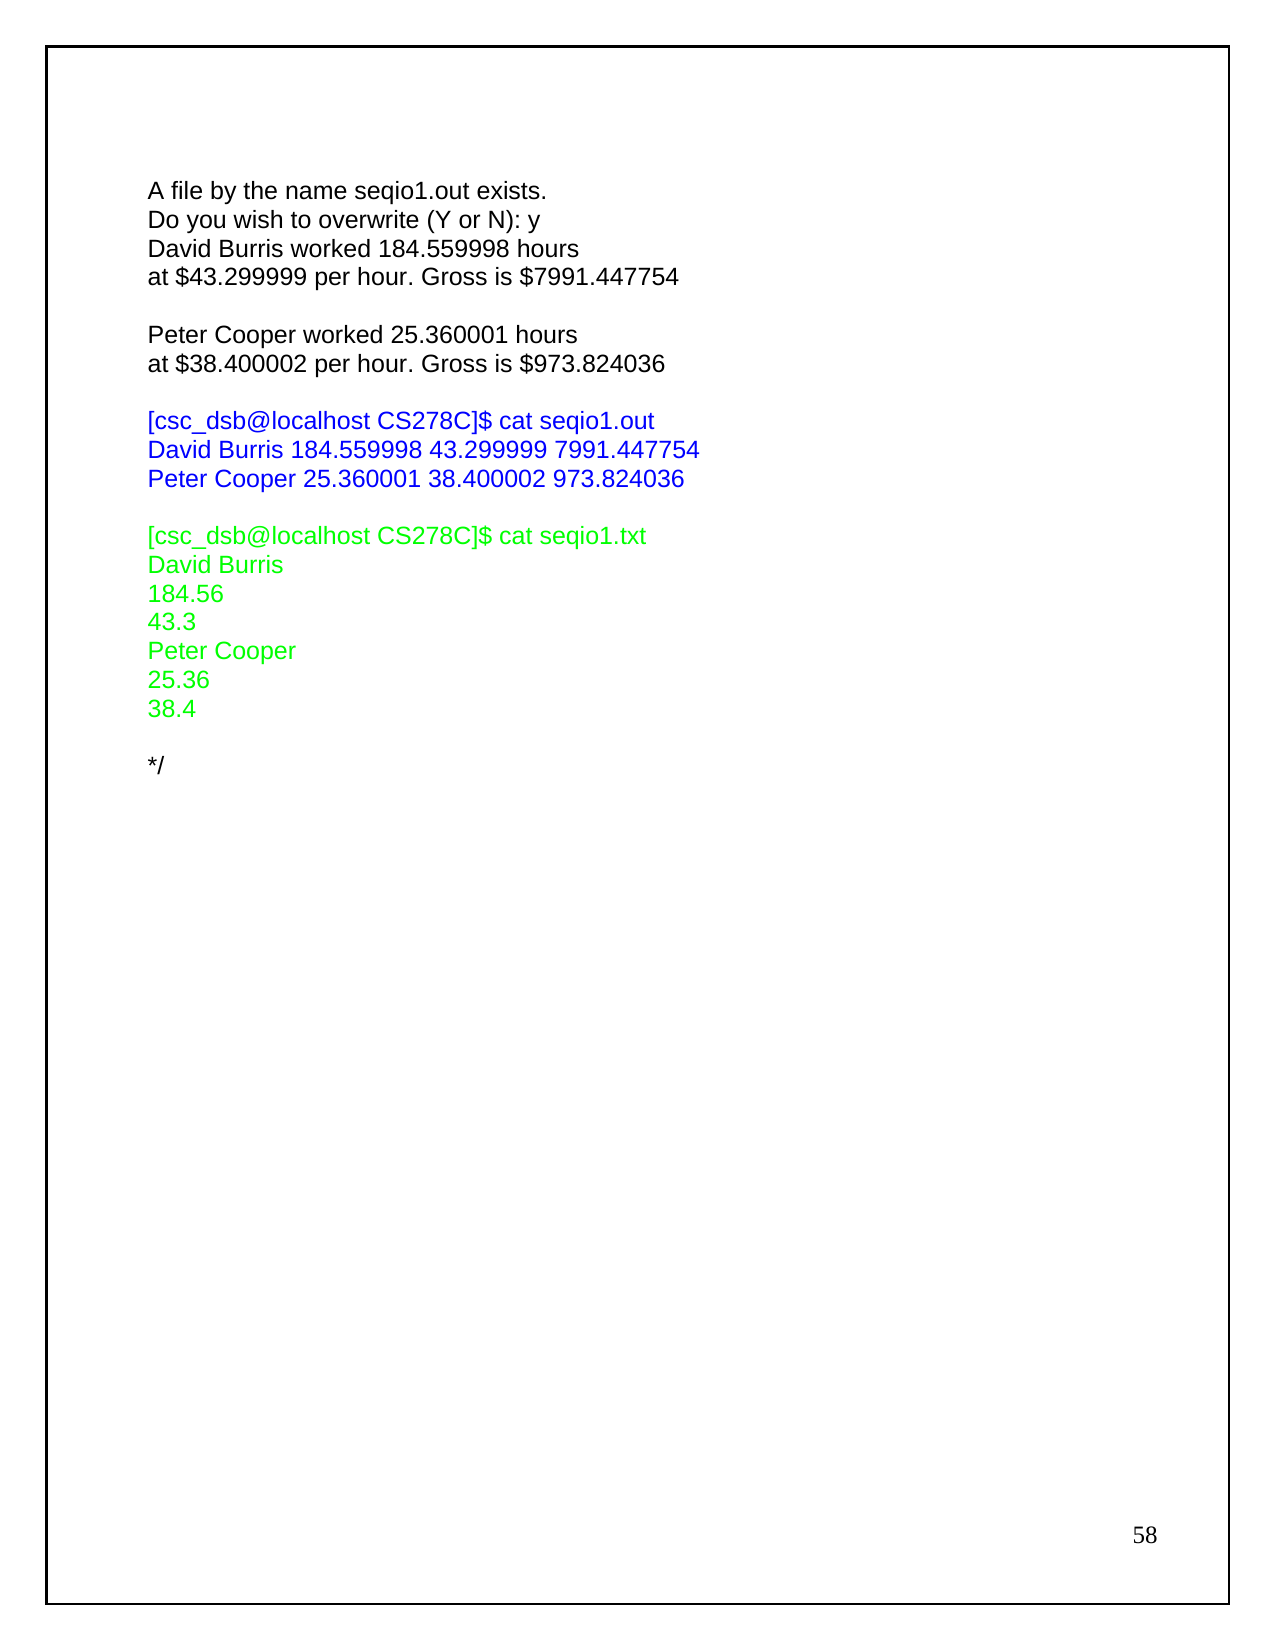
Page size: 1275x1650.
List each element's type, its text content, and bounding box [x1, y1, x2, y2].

text David Burris 184.559998 43.299999 7991.447754 [147, 435, 1158, 464]
text [csc_dsb@localhost CS278C]$ cat seqio1.out [147, 406, 1158, 435]
text 184.56 [147, 579, 1158, 607]
text David Burris [147, 550, 1158, 579]
text */ [147, 751, 1158, 780]
text Peter Cooper worked 25.360001 hours [147, 320, 1158, 349]
text [csc_dsb@localhost CS278C]$ cat seqio1.txt [147, 521, 1158, 550]
text 38.4 [147, 694, 1158, 722]
text Peter Cooper 25.360001 38.400002 973.824036 [147, 464, 1158, 492]
text David Burris worked 184.559998 hours [147, 234, 1158, 262]
text at $38.400002 per hour. Gross is $973.824036 [147, 349, 1158, 377]
text 43.3 [147, 607, 1158, 636]
text Peter Cooper [147, 636, 1158, 665]
text Do you wish to overwrite (Y or N): y [147, 205, 1158, 234]
text at $43.299999 per hour. Gross is $7991.447754 [147, 262, 1158, 291]
text 25.36 [147, 665, 1158, 694]
text A file by the name seqio1.out exists. [147, 176, 1158, 205]
